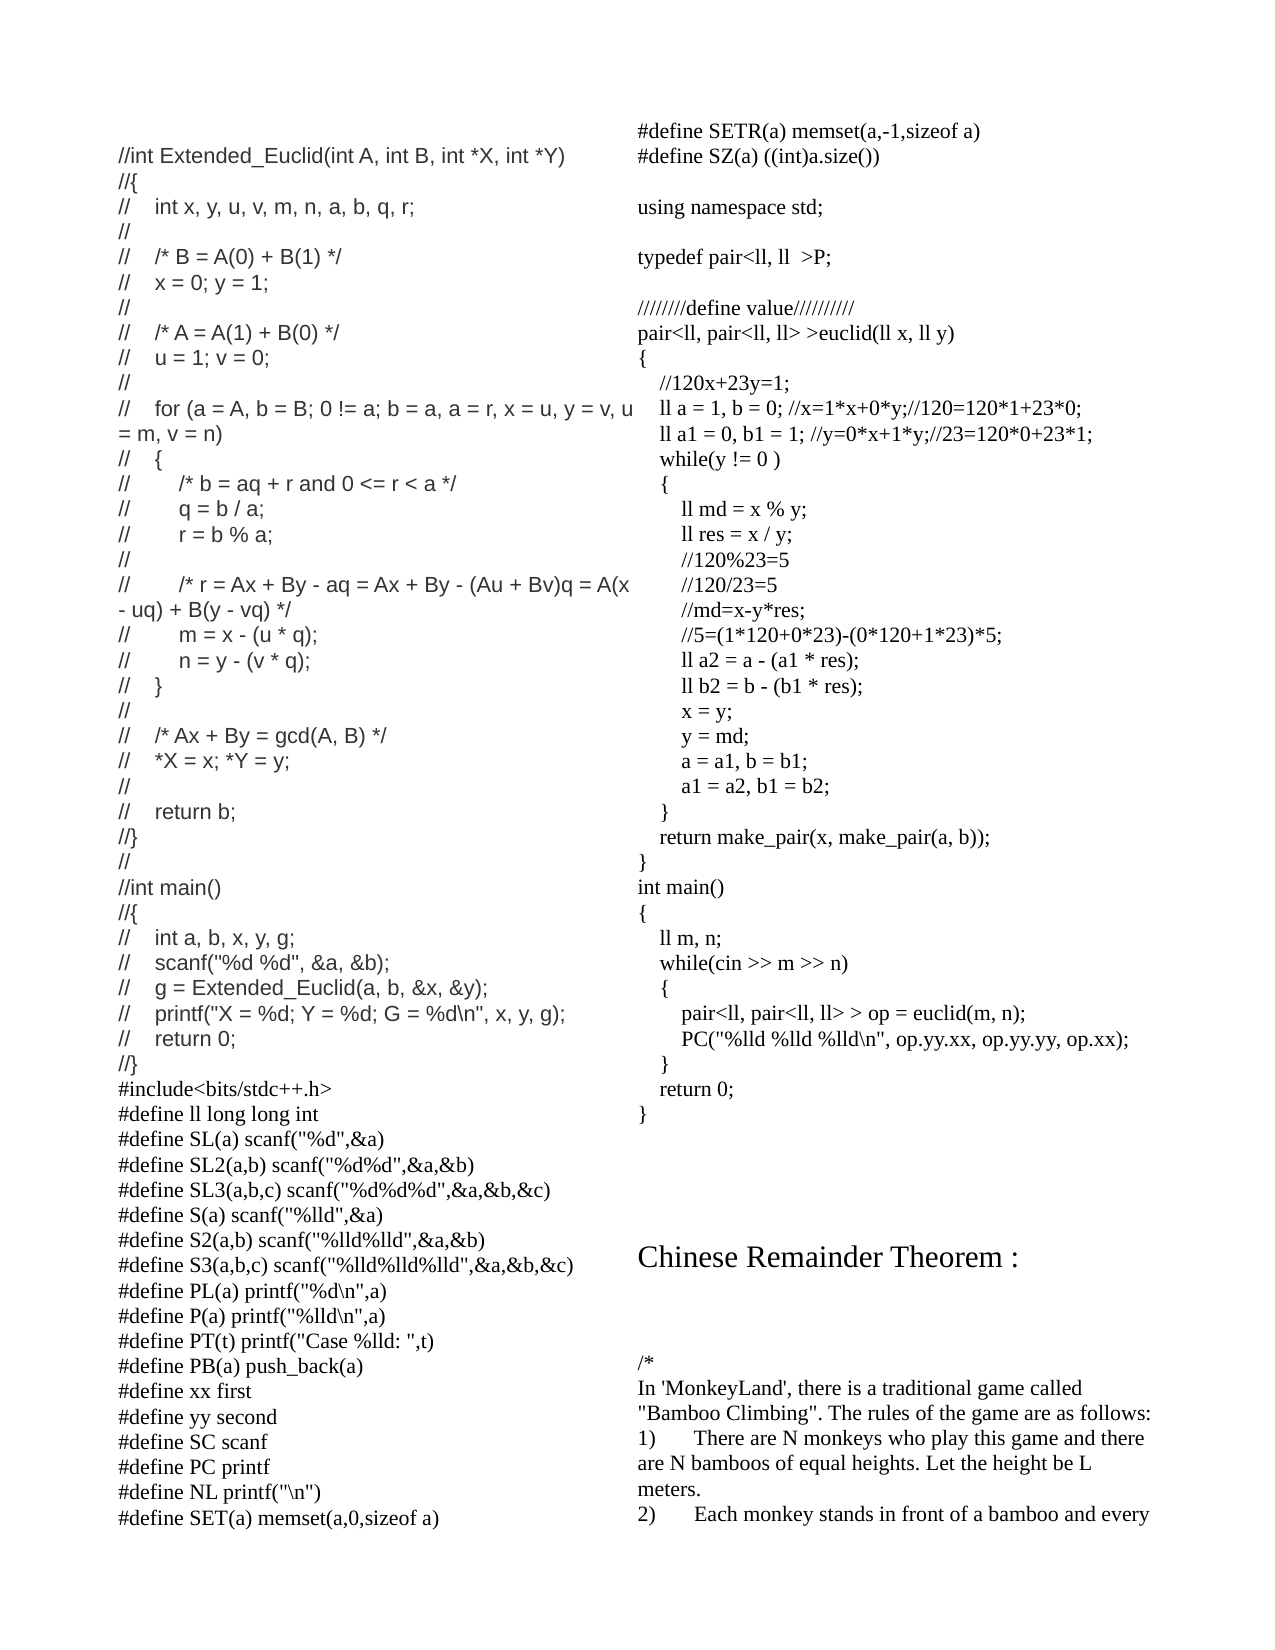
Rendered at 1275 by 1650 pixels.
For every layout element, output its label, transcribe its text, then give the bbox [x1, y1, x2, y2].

text a = a1, b = b1; [637, 748, 1157, 773]
text // [118, 849, 637, 874]
text // [118, 219, 637, 244]
text #define PB(a) push_back(a) [118, 1353, 637, 1378]
text { [637, 471, 1157, 496]
text // [118, 773, 637, 799]
text #define yy second [118, 1404, 637, 1429]
text #define PL(a) printf("%d\n",a) [118, 1278, 637, 1303]
text while(cin >> m >> n) [637, 950, 1157, 975]
text //{ [118, 168, 637, 194]
text } [637, 1101, 1157, 1126]
text a1 = a2, b1 = b2; [637, 773, 1157, 799]
text // n = y - (v * q); [118, 647, 637, 673]
text #define xx first [118, 1378, 637, 1404]
text // [118, 370, 637, 395]
text // return 0; [118, 1026, 637, 1051]
text //120x+23y=1; [637, 370, 1157, 395]
text #include<bits/stdc++.h> [118, 1076, 637, 1101]
text pair<ll, pair<ll, ll> > op = euclid(m, n); [637, 1000, 1157, 1026]
text //int Extended_Euclid(int A, int B, int *X, int *Y) [118, 143, 637, 168]
text // /* B = A(0) + B(1) */ [118, 244, 637, 269]
text // m = x - (u * q); [118, 622, 637, 647]
text ll a1 = 0, b1 = 1; //y=0*x+1*y;//23=120*0+23*1; [637, 421, 1157, 446]
text // /* A = A(1) + B(0) */ [118, 320, 637, 345]
text ll m, n; [637, 925, 1157, 950]
text 2) Each monkey stands in front of a bamboo and every [637, 1501, 1157, 1526]
text #define SL3(a,b,c) scanf("%d%d%d",&a,&b,&c) [118, 1177, 637, 1202]
text { [637, 345, 1157, 370]
text // r = b % a; [118, 521, 637, 547]
text #define ll long long int [118, 1101, 637, 1126]
text #define S(a) scanf("%lld",&a) [118, 1202, 637, 1227]
text x = y; [637, 698, 1157, 723]
text // x = 0; y = 1; [118, 269, 637, 294]
text //5=(1*120+0*23)-(0*120+1*23)*5; [637, 622, 1157, 647]
text #define PT(t) printf("Case %lld: ",t) [118, 1328, 637, 1353]
text // [118, 294, 637, 320]
text { [637, 899, 1157, 925]
text //} [118, 824, 637, 849]
text #define NL printf("\n") [118, 1479, 637, 1504]
text ll b2 = b - (b1 * res); [637, 673, 1157, 698]
text #define P(a) printf("%lld\n",a) [118, 1303, 637, 1328]
text #define SL(a) scanf("%d",&a) [118, 1126, 637, 1152]
text #define S2(a,b) scanf("%lld%lld",&a,&b) [118, 1227, 637, 1252]
text y = md; [637, 723, 1157, 748]
text // *X = x; *Y = y; [118, 748, 637, 773]
text ll md = x % y; [637, 496, 1157, 521]
text typedef pair<ll, ll >P; [637, 244, 1157, 269]
text // printf("X = %d; Y = %d; G = %d\n", x, y, g); [118, 1000, 637, 1026]
text // return b; [118, 799, 637, 824]
text // g = Extended_Euclid(a, b, &x, &y); [118, 975, 637, 1000]
text In 'MonkeyLand', there is a traditional game called "Bamboo Climbing". The rules of the game are as follows: [637, 1375, 1157, 1425]
text PC("%lld %lld %lld\n", op.yy.xx, op.yy.yy, op.xx); [637, 1026, 1157, 1051]
text // { [118, 446, 637, 471]
text ////////define value////////// [637, 294, 1157, 320]
text //120/23=5 [637, 572, 1157, 597]
text while(y != 0 ) [637, 446, 1157, 471]
text using namespace std; [637, 194, 1157, 219]
text int main() [637, 874, 1157, 899]
text // } [118, 673, 637, 698]
text #define S3(a,b,c) scanf("%lld%lld%lld",&a,&b,&c) [118, 1252, 637, 1278]
text #define SET(a) memset(a,0,sizeof a) [118, 1504, 637, 1530]
text pair<ll, pair<ll, ll> >euclid(ll x, ll y) [637, 320, 1157, 345]
text //120%23=5 [637, 547, 1157, 572]
text #define PC printf [118, 1454, 637, 1479]
text ll a2 = a - (a1 * res); [637, 647, 1157, 673]
text { [637, 975, 1157, 1000]
text // for (a = A, b = B; 0 != a; b = a, a = r, x = u, y = v, u = m, v = n) [118, 395, 637, 446]
text // [118, 547, 637, 572]
text //int main() [118, 874, 637, 899]
text //{ [118, 899, 637, 925]
text } [637, 1051, 1157, 1076]
text } [637, 849, 1157, 874]
text #define SC scanf [118, 1429, 637, 1454]
text // int x, y, u, v, m, n, a, b, q, r; [118, 194, 637, 219]
text // q = b / a; [118, 496, 637, 521]
text Chinese Remainder Theorem : [637, 1238, 1157, 1349]
text // u = 1; v = 0; [118, 345, 637, 370]
text } [637, 799, 1157, 824]
text ll res = x / y; [637, 521, 1157, 547]
text 1) There are N monkeys who play this game and there are N bamboos of equal heights. Let the height be L meters. [637, 1425, 1157, 1501]
text // /* Ax + By = gcd(A, B) */ [118, 723, 637, 748]
text // [118, 698, 637, 723]
text //md=x-y*res; [637, 597, 1157, 622]
text #define SZ(a) ((int)a.size()) [637, 143, 1157, 168]
text #define SL2(a,b) scanf("%d%d",&a,&b) [118, 1152, 637, 1177]
text ll a = 1, b = 0; //x=1*x+0*y;//120=120*1+23*0; [637, 395, 1157, 421]
text // /* b = aq + r and 0 <= r < a */ [118, 471, 637, 496]
text // int a, b, x, y, g; [118, 925, 637, 950]
text return make_pair(x, make_pair(a, b)); [637, 824, 1157, 849]
text /* [637, 1349, 1157, 1375]
text //} [118, 1051, 637, 1076]
text // /* r = Ax + By - aq = Ax + By - (Au + Bv)q = A(x - uq) + B(y - vq) */ [118, 572, 637, 622]
text #define SETR(a) memset(a,-1,sizeof a) [637, 118, 1157, 143]
text // scanf("%d %d", &a, &b); [118, 950, 637, 975]
text return 0; [637, 1076, 1157, 1101]
